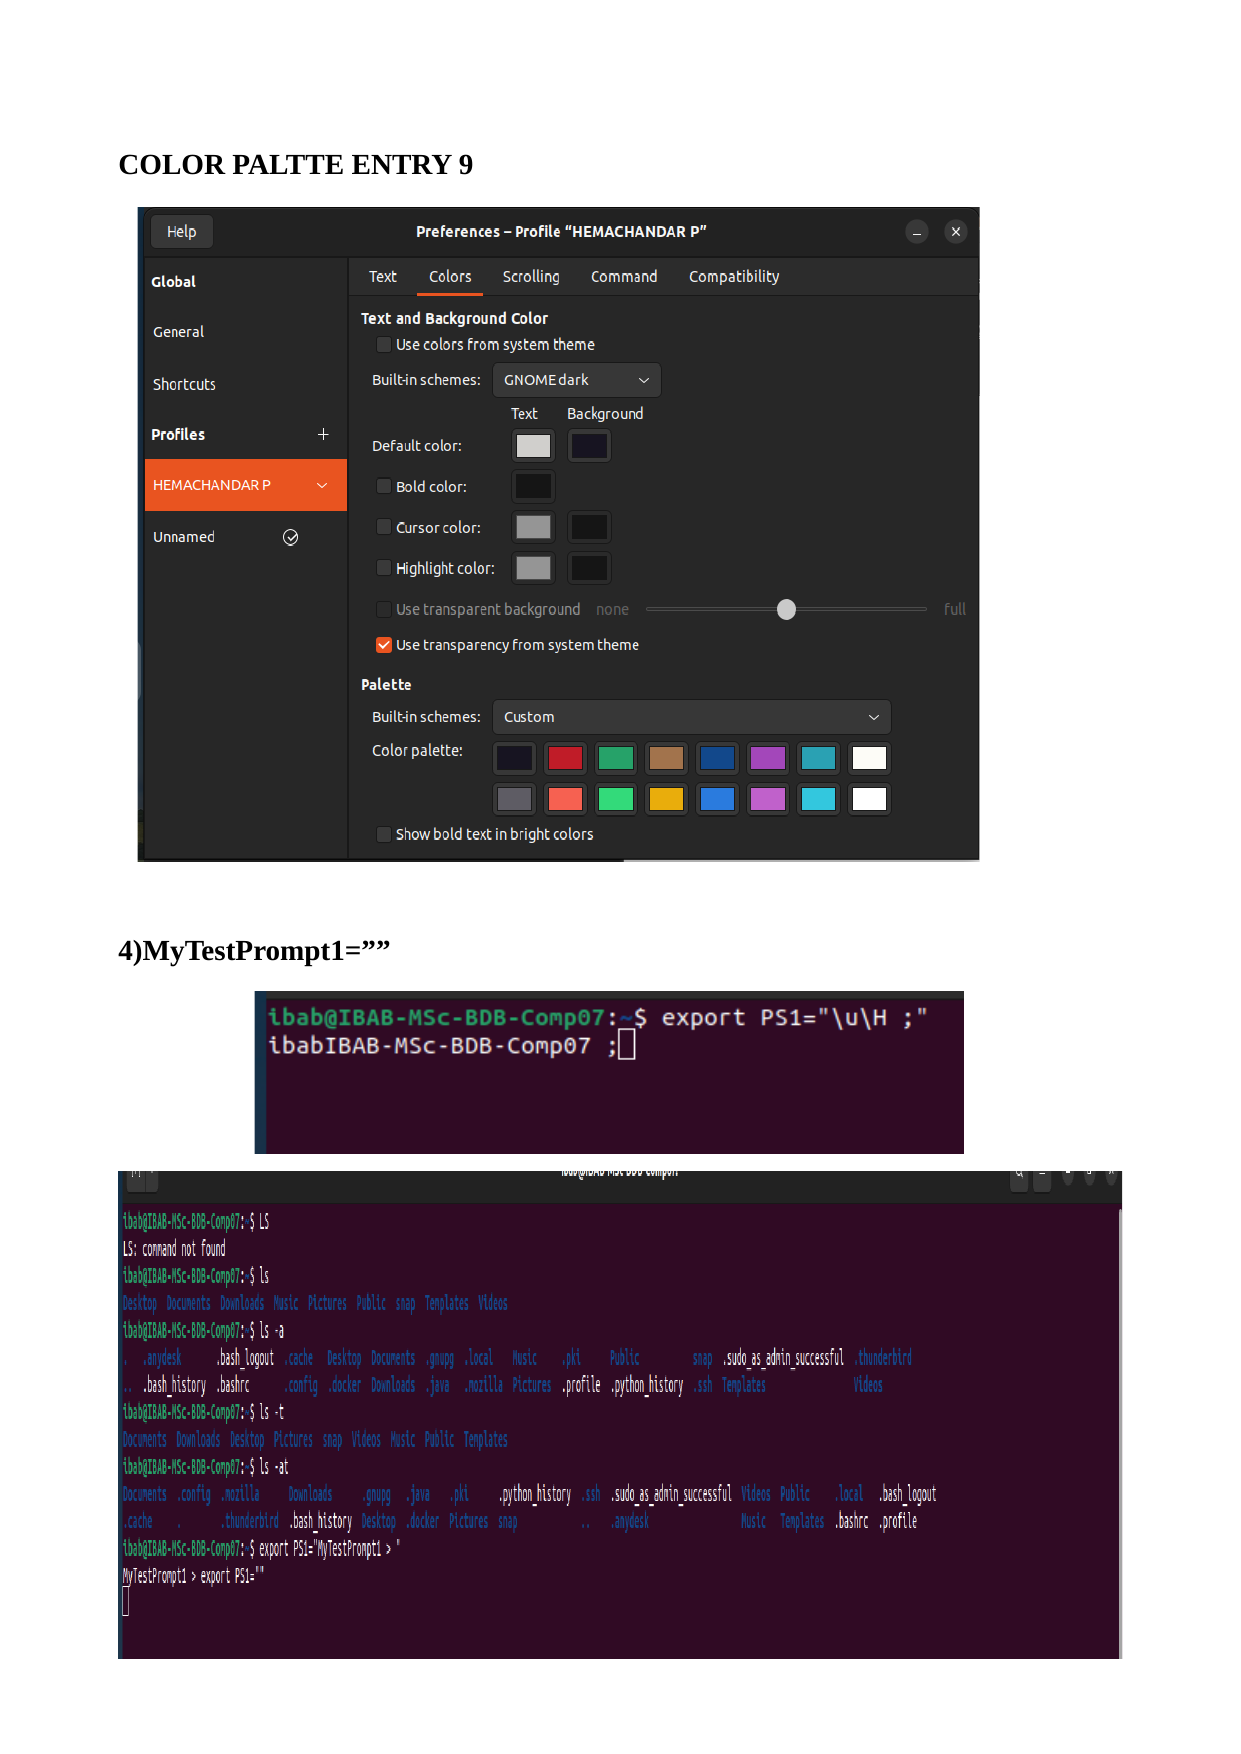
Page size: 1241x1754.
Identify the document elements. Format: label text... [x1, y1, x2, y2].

picture [254, 991, 964, 1154]
text 4)MyTestPrompt1=”” [118, 933, 1122, 966]
picture [137, 207, 980, 862]
text COLOR PALTTE ENTRY 9 [118, 147, 1122, 180]
picture [118, 1171, 1123, 1659]
